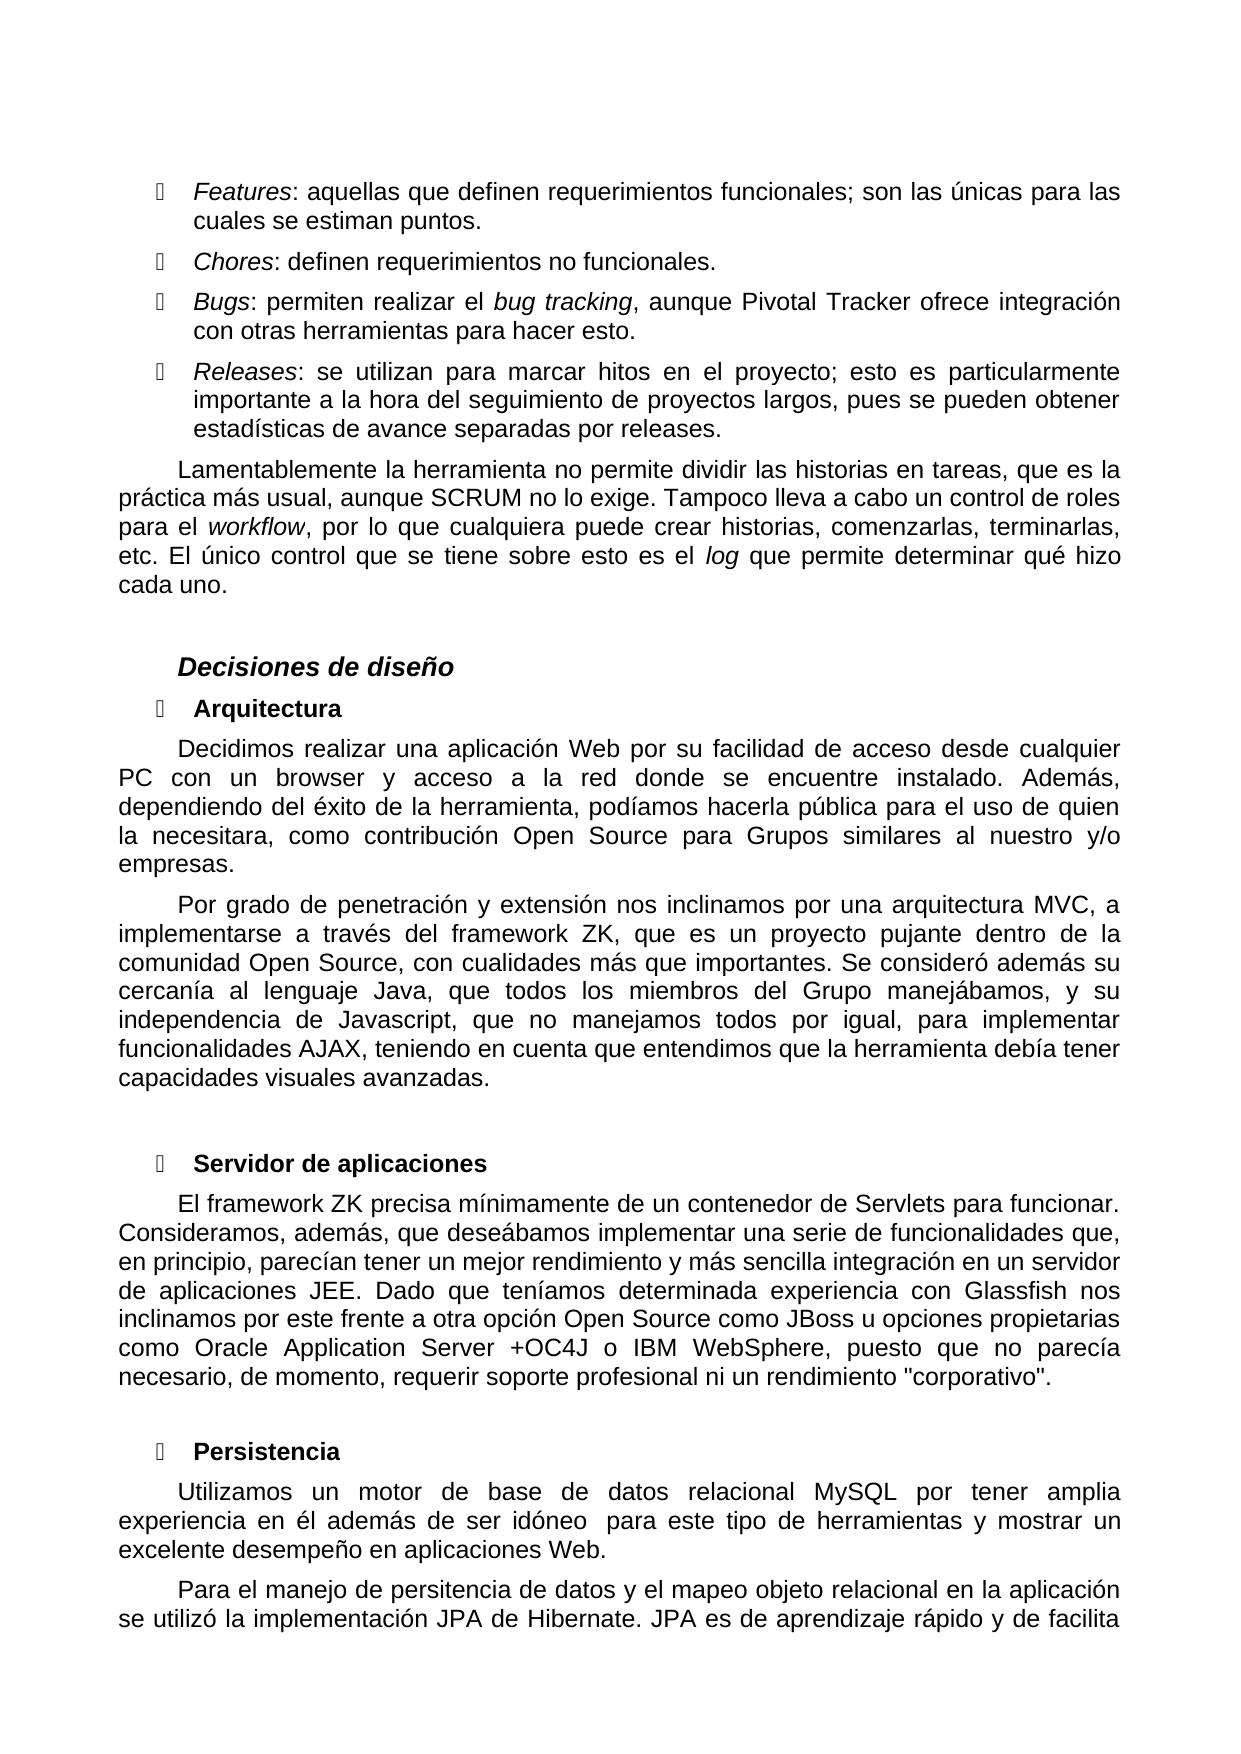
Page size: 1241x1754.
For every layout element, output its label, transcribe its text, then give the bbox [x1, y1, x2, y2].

text El framework ZK precisa mínimamente de un contenedor de Servlets para funcionar. Consideramos, además, que deseábamos implementar una serie de funcionalidades que, en principio, parecían tener un mejor rendimiento y más sencilla integración en un servidor de aplicaciones JEE. Dado que teníamos determinada experiencia con Glassfish nos inclinamos por este frente a otra opción Open Source como JBoss u opciones propietarias como Oracle Application Server +OC4J o IBM WebSphere, puesto que no parecía necesario, de momento, requerir soporte profesional ni un rendimiento "corporativo". [118, 1189, 1122, 1218]
list Features: aquellas que definen requerimientos funcionales; son las únicas para las cuales se estiman puntos. [489, 206, 1122, 235]
list Servidor de aplicaciones [495, 1149, 1122, 1178]
list Releases: se utilizan para marcar hitos en el proyecto; esto es particularmente importante a la hora del seguimiento de proyectos largos, pues se pueden obtener estadísticas de avance separadas por releases. [729, 414, 1122, 443]
list Arquitectura [156, 694, 193, 723]
subtitle Decisiones de diseño [177, 622, 1122, 682]
list Bugs: permiten realizar el bug tracking, aunque Pivotal Tracker ofrece integración con otras herramientas para hacer esto. [643, 316, 1122, 345]
text Utilizamos un motor de base de datos relacional MySQL por tener amplia experiencia en él además de ser idóneo para este tipo de herramientas y mostrar un excelente desempeño en aplicaciones Web. [607, 1535, 1122, 1563]
text Lamentablemente la herramienta no permite dividir las historias en tareas, que es la práctica más usual, aunque SCRUM no lo exige. Tampoco lleva a cabo un control de roles para el workflow, por lo que cualquiera puede crear historias, comenzarlas, terminarlas, etc. El único control que se tiene sobre esto es el log que permite determinar qué hizo cada uno. [235, 570, 1122, 598]
list Servidor de aplicaciones [156, 1149, 193, 1178]
list Persistencia [347, 1437, 1122, 1465]
list Arquitectura [349, 694, 1122, 723]
list Chores: definen requerimientos no funcionales. [156, 247, 193, 275]
text Lamentablemente la herramienta no permite dividir las historias en tareas, que es la práctica más usual, aunque SCRUM no lo exige. Tampoco lleva a cabo un control de roles para el workflow, por lo que cualquiera puede crear historias, comenzarlas, terminarlas, etc. El único control que se tiene sobre esto es el log que permite determinar qué hizo cada uno. [118, 455, 1122, 484]
text Decidimos realizar una aplicación Web por su facilidad de acceso desde cualquier PC con un browser y acceso a la red donde se encuentre instalado. Además, dependiendo del éxito de la herramienta, podíamos hacerla pública para el uso de quien la necesitara, como contribución Open Source para Grupos similares al nuestro y/o empresas. [118, 734, 1122, 763]
list Persistencia [156, 1437, 193, 1465]
text Por grado de penetración y extensión nos inclinamos por una arquitectura MVC, a implementarse a través del framework ZK, que es un proyecto pujante dentro de la comunidad Open Source, con cualidades más que importantes. Se consideró además su cercanía al lenguaje Java, que todos los miembros del Grupo manejábamos, y su independencia de Javascript, que no manejamos todos por igual, para implementar funcionalidades AJAX, teniendo en cuenta que entendimos que la herramienta debía tener capacidades visuales avanzadas. [118, 1062, 1122, 1091]
text El framework ZK precisa mínimamente de un contenedor de Servlets para funcionar. Consideramos, además, que deseábamos implementar una serie de funcionalidades que, en principio, parecían tener un mejor rendimiento y más sencilla integración en un servidor de aplicaciones JEE. Dado que teníamos determinada experiencia con Glassfish nos inclinamos por este frente a otra opción Open Source como JBoss u opciones propietarias como Oracle Application Server +OC4J o IBM WebSphere, puesto que no parecía necesario, de momento, requerir soporte profesional ni un rendimiento "corporativo". [118, 1362, 1122, 1425]
text Decidimos realizar una aplicación Web por su facilidad de acceso desde cualquier PC con un browser y acceso a la red donde se encuentre instalado. Además, dependiendo del éxito de la herramienta, podíamos hacerla pública para el uso de quien la necesitara, como contribución Open Source para Grupos similares al nuestro y/o empresas. [118, 849, 1122, 878]
list Chores: definen requerimientos no funcionales. [724, 247, 1122, 275]
